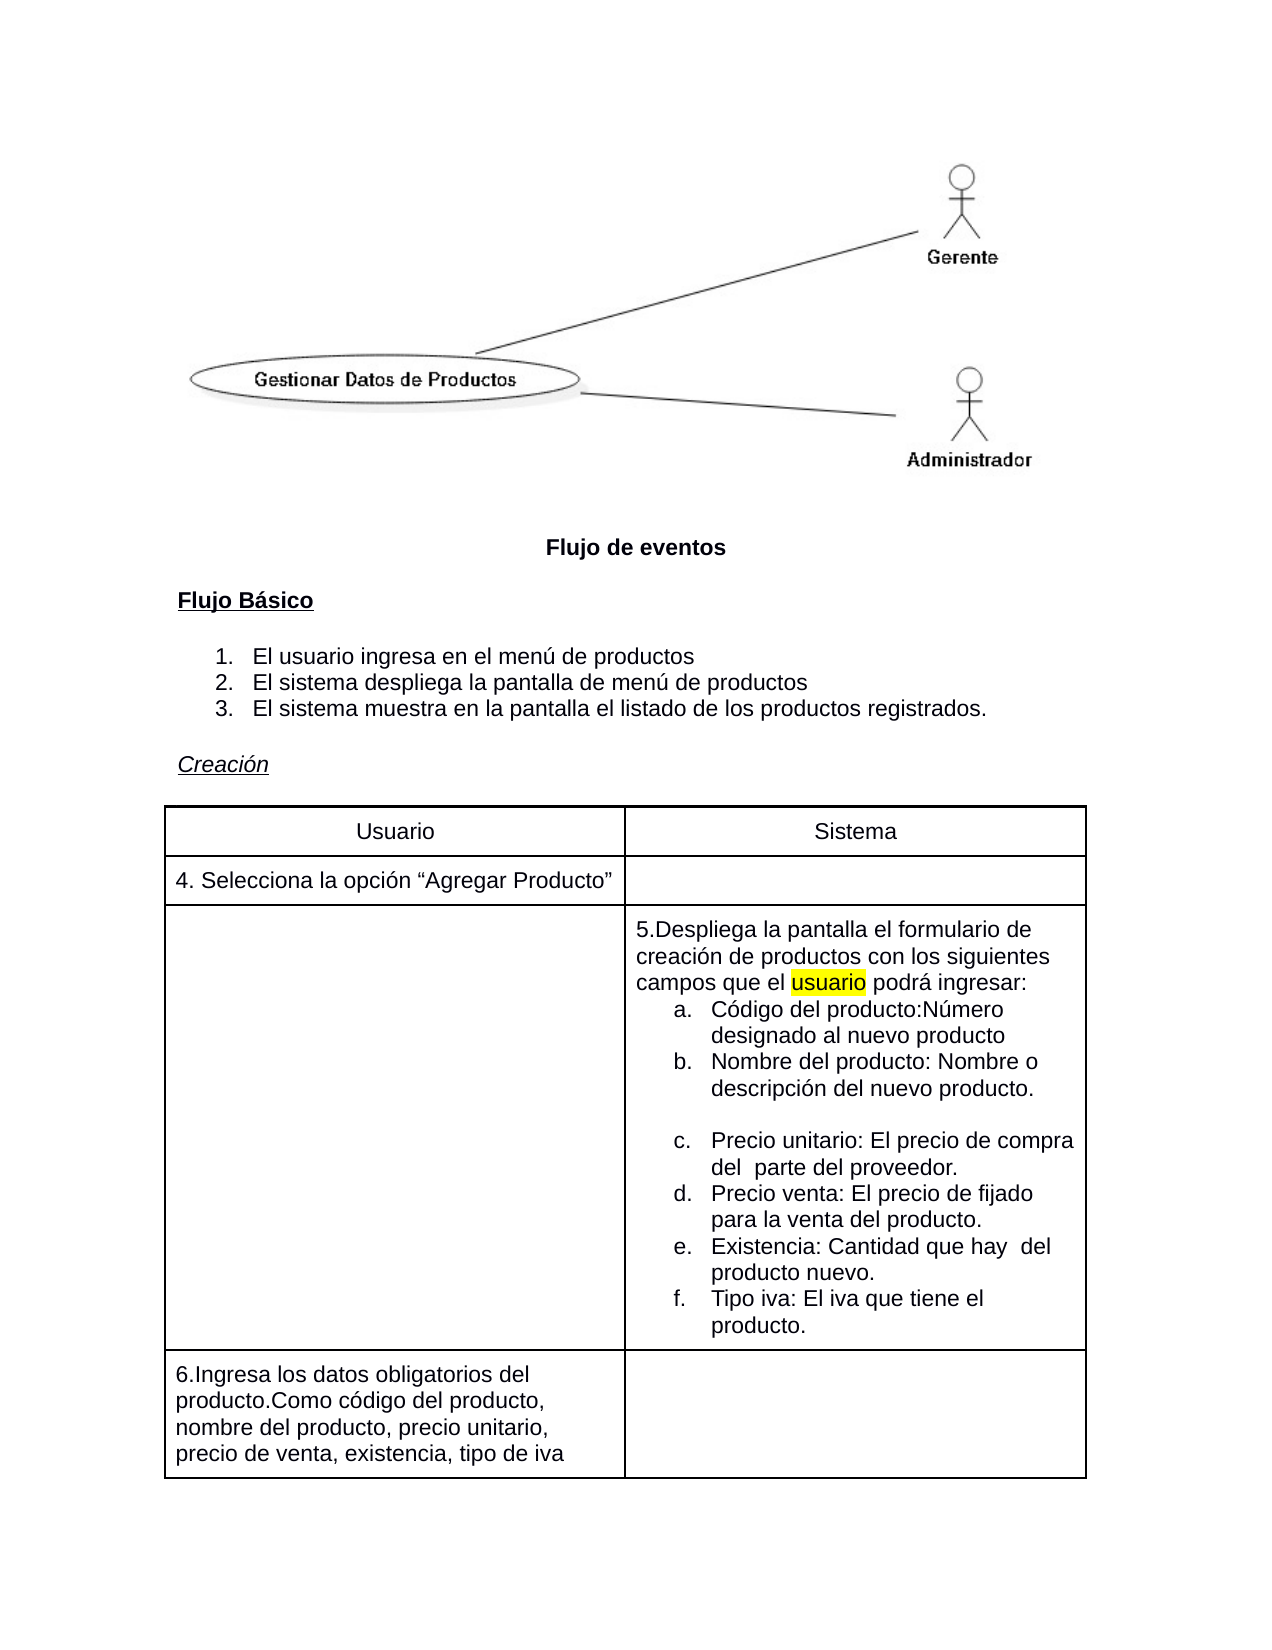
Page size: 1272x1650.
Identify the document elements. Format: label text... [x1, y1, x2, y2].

list El sistema despliega la pantalla de menú de productos [215, 667, 1095, 694]
list El usuario ingresa en el menú de productos [215, 643, 1095, 667]
table_cell [626, 1351, 1085, 1477]
table_header Usuario [166, 808, 624, 855]
table_cell [166, 906, 624, 1348]
picture [177, 151, 1095, 534]
text Flujo de eventos [177, 534, 1095, 560]
table_header Sistema [626, 808, 1085, 855]
list El sistema muestra en la pantalla el listado de los productos registrados. [215, 694, 1095, 722]
table_cell 4. Selecciona la opción “Agregar Producto” [166, 857, 624, 904]
table_cell 6.Ingresa los datos obligatorios del producto.Como código del producto, nombre del producto, precio unitario, precio de venta, existencia, tipo de iva [166, 1351, 624, 1477]
table_cell 5.Despliega la pantalla el formulario de creación de productos con los siguientes campos que el usuario podrá ingresar: Código del producto:Número designado al nuevo producto Nombre del producto: Nombre o descripción del nuevo producto. Precio unitario: El precio de compra del parte del proveedor. Precio venta: El precio de fijado para la venta del producto. Existencia: Cantidad que hay del producto nuevo. Tipo iva: El iva que tiene el producto. [626, 906, 1085, 1348]
text Flujo Básico [177, 587, 1095, 613]
text Creación [177, 751, 1095, 777]
table_cell [626, 857, 1085, 904]
